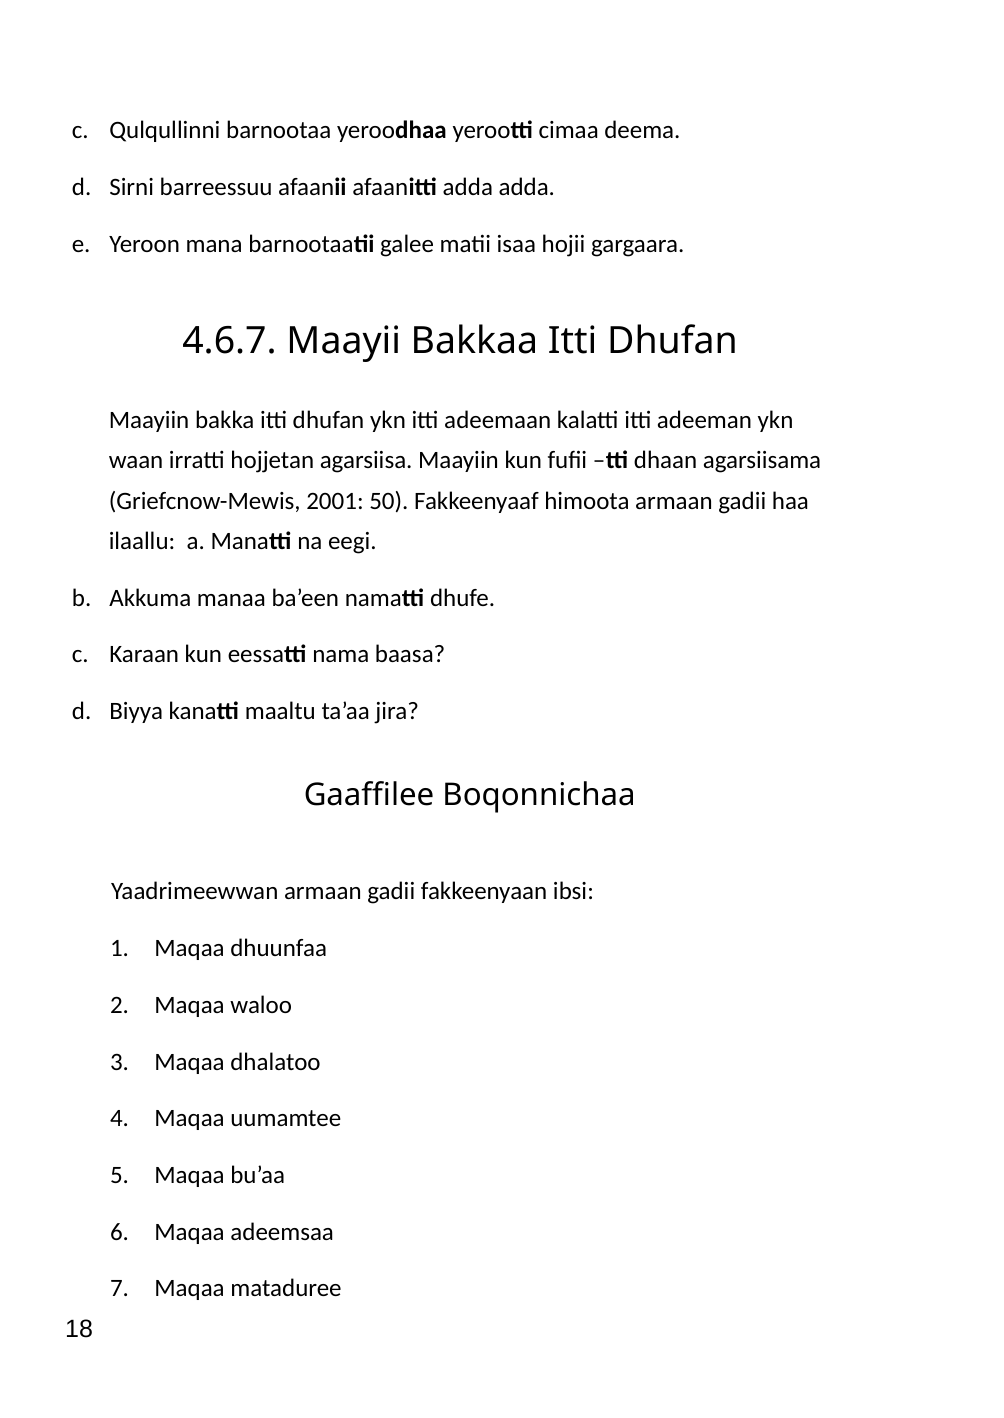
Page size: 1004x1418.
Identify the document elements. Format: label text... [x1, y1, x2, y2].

list Maqaa adeemsaa [110, 1216, 836, 1246]
list Maqaa waloo [110, 989, 836, 1019]
list Karaan kun eessatti nama baasa? [72, 638, 836, 669]
list Biyya kanatti maaltu ta’aa jira? [72, 695, 836, 726]
list Maqaa dhalatoo [110, 1046, 836, 1076]
list Maqaa dhuunfaa [110, 932, 836, 962]
text Yaadrimeewwan armaan gadii fakkeenyaan ibsi: [111, 875, 836, 906]
list Akkuma manaa ba’een namatti dhufe. [72, 582, 836, 612]
list Qulqullinni barnootaa yeroodhaa yerootti cimaa deema. [72, 114, 836, 145]
list Maqaa uumamtee [110, 1103, 836, 1133]
text Gaaffilee Boqonnichaa [187, 772, 760, 814]
subtitle 4.6.7. Maayii Bakkaa Itti Dhufan [117, 313, 813, 364]
list Maqaa mataduree [110, 1273, 836, 1303]
text Maayiin bakka itti dhufan ykn itti adeemaan kalatti itti adeeman ykn waan irratti hojjetan agarsiisa. Maayiin kun fufii –tti dhaan agarsiisama (Griefcnow-Mewis, 2001: 50). Fakkeenyaaf himoota armaan gadii haa ilaallu: a. Manatti na eegi. [108, 404, 836, 556]
list Sirni barreessuu afaanii afaanitti adda adda. [72, 171, 836, 201]
list Maqaa bu’aa [110, 1159, 836, 1190]
list Yeroon mana barnootaatii galee matii isaa hojii gargaara. [72, 228, 836, 258]
